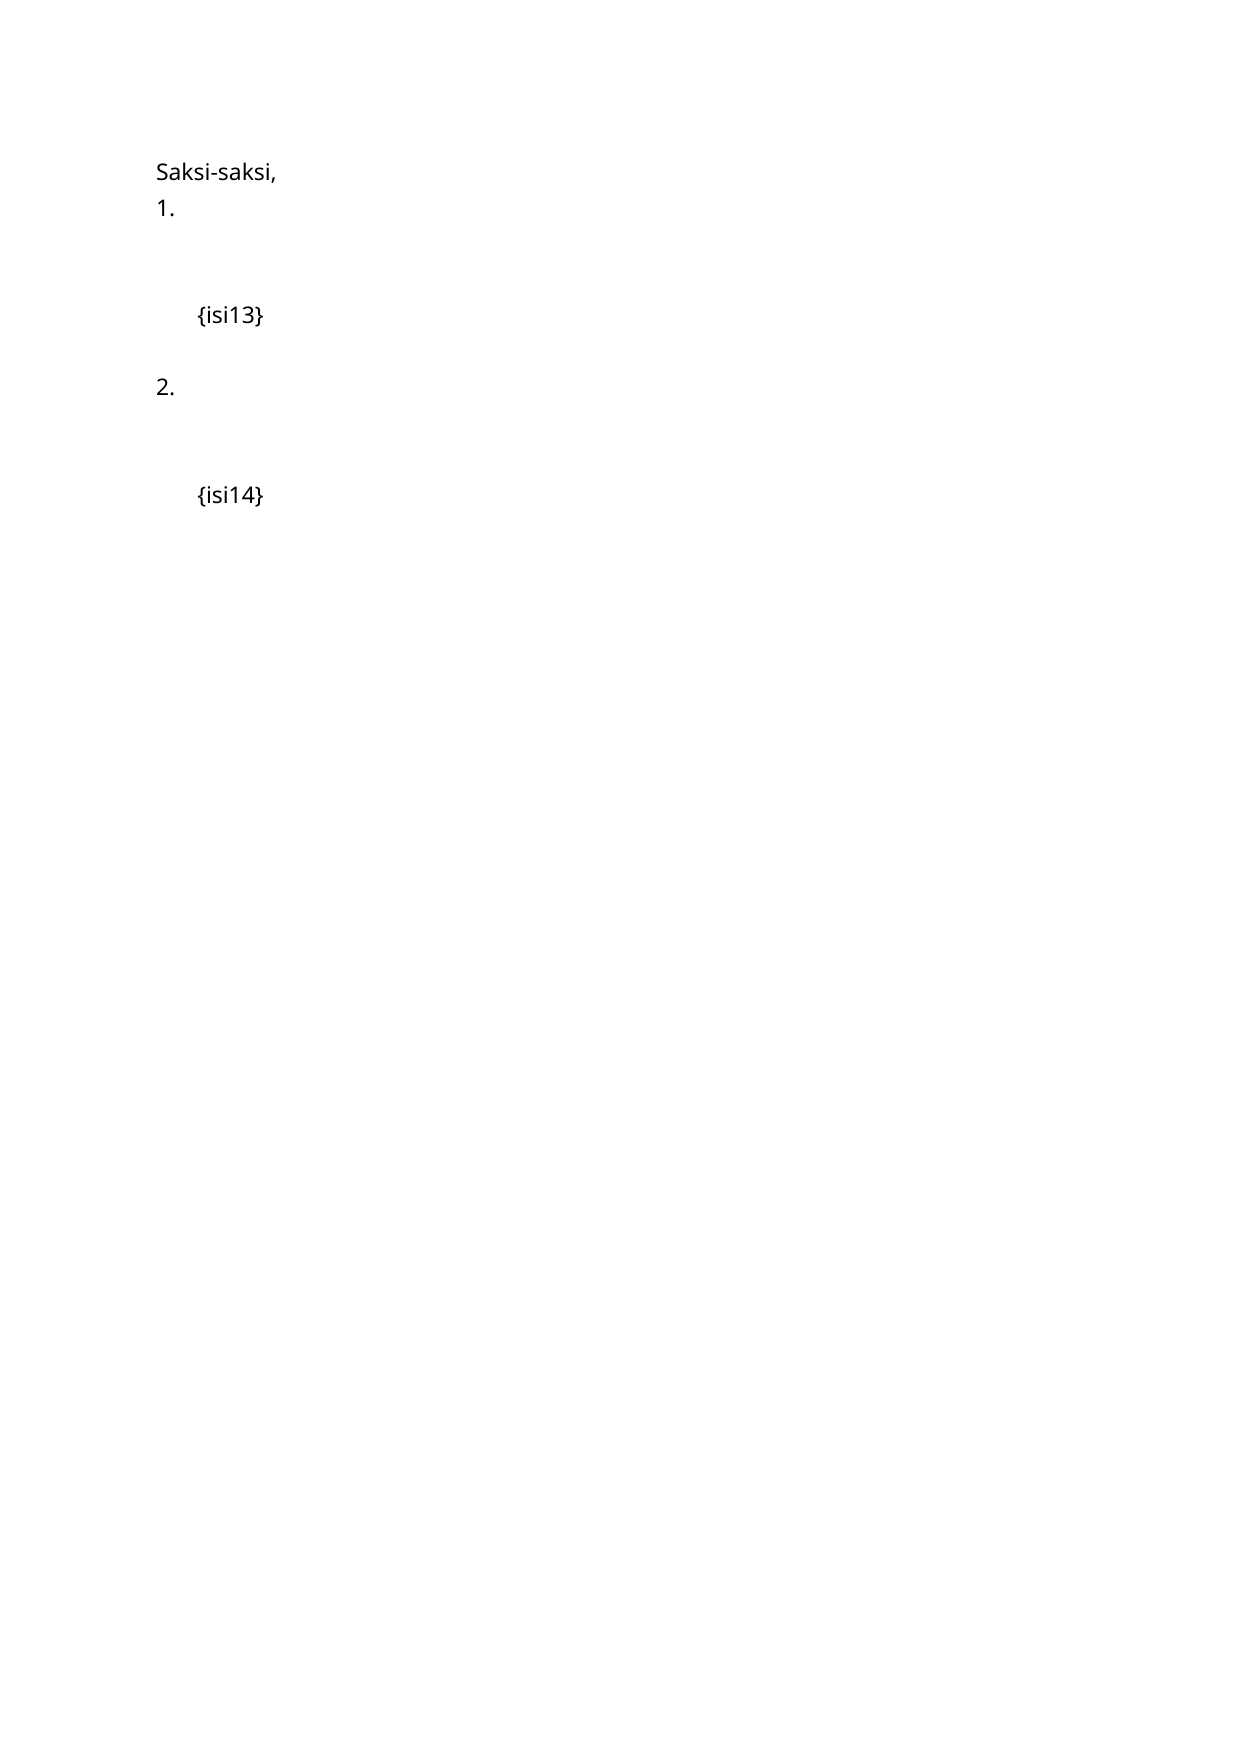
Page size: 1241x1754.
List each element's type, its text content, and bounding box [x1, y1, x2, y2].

table_header Saksi-saksi, 1. {isi13} 2. {isi14} [150, 150, 1090, 516]
